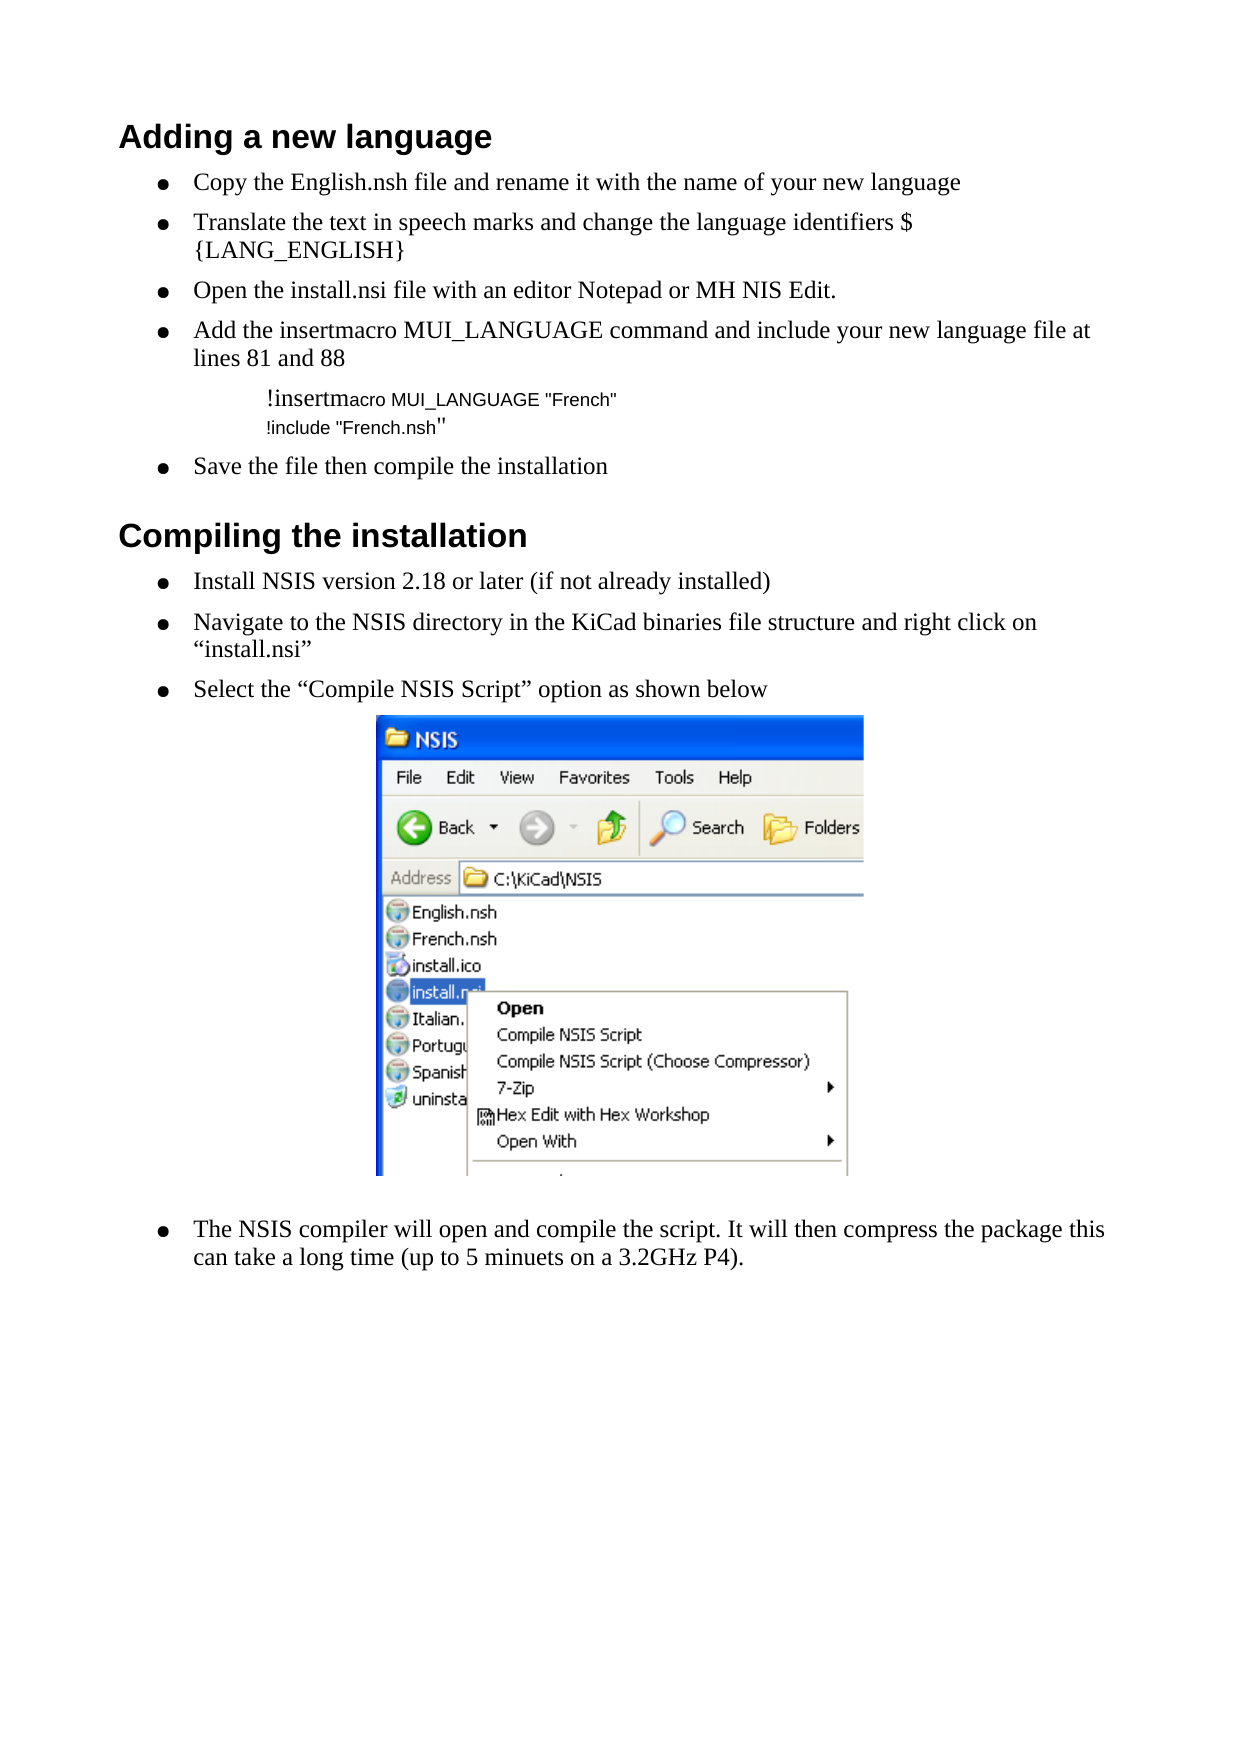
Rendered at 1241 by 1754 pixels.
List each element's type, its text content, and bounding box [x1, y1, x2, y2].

subtitle Adding a new language [118, 118, 1122, 156]
list Translate the text in speech marks and change the language identifiers ${LANG_ENGLISH} [156, 208, 1122, 264]
text !include "French.nsh" [118, 412, 1122, 440]
list The NSIS compiler will open and compile the script. It will then compress the package this can take a long time (up to 5 minuets on a 3.2GHz P4). [156, 1215, 1122, 1271]
picture [376, 715, 864, 1176]
list Select the “Compile NSIS Script” option as shown below [156, 676, 1122, 703]
list Add the insertmacro MUI_LANGUAGE command and include your new language file at lines 81 and 88 [156, 316, 1122, 372]
list Save the file then compile the installation [156, 452, 1122, 480]
list Open the install.nsi file with an editor Notepad or MH NIS Edit. [156, 276, 1122, 304]
subtitle Compiling the installation [118, 517, 1122, 555]
list Copy the English.nsh file and rename it with the name of your new language [156, 168, 1122, 196]
text !insertmacro MUI_LANGUAGE "French" [118, 384, 1122, 412]
list Install NSIS version 2.18 or later (if not already installed) [156, 567, 1122, 595]
list Navigate to the NSIS directory in the KiCad binaries file structure and right click on “install.nsi” [156, 608, 1122, 663]
